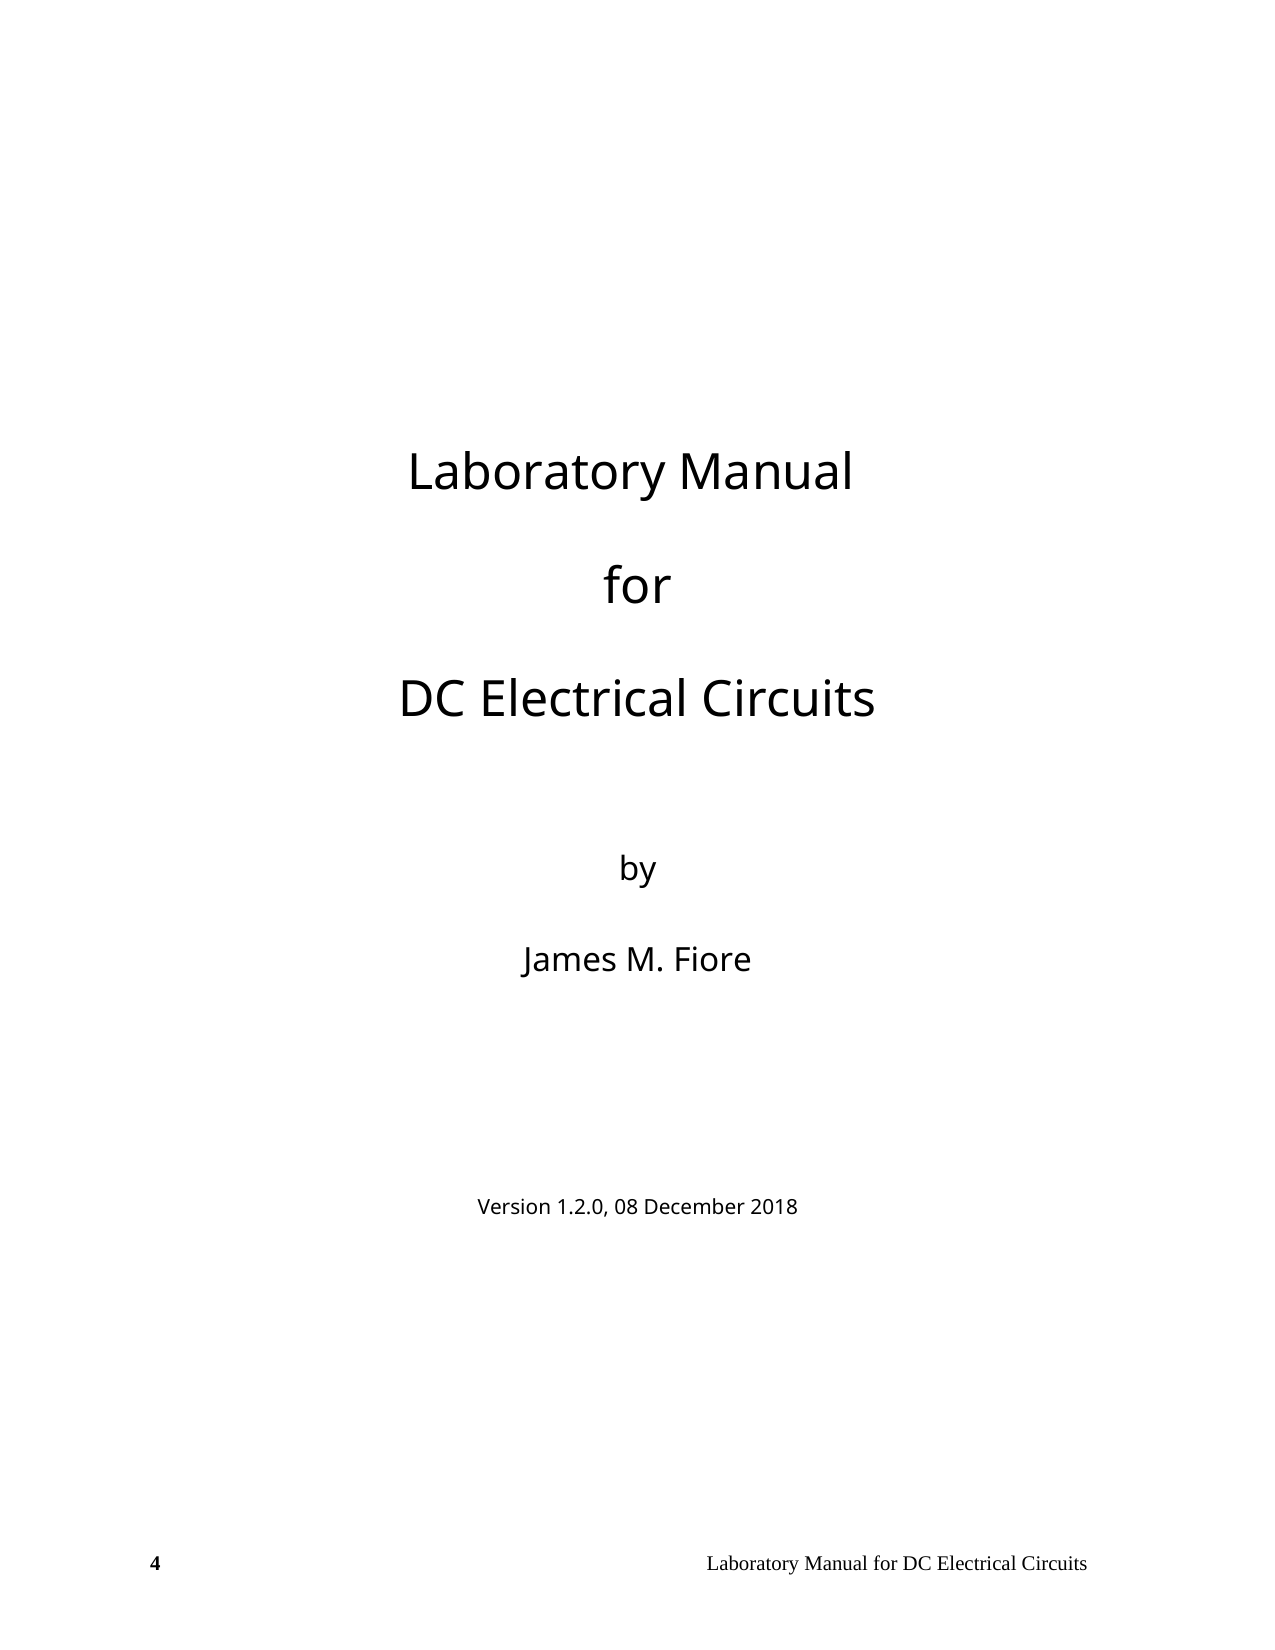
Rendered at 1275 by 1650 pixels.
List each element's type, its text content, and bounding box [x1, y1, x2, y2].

title for [150, 549, 1125, 618]
subtitle James M. Fiore [150, 936, 1125, 981]
subtitle by [150, 845, 1125, 890]
title DC Electrical Circuits [150, 663, 1125, 731]
title Laboratory Manual [150, 436, 1125, 504]
subtitle Version 1.2.0, 08 December 2018 [150, 1192, 1125, 1220]
